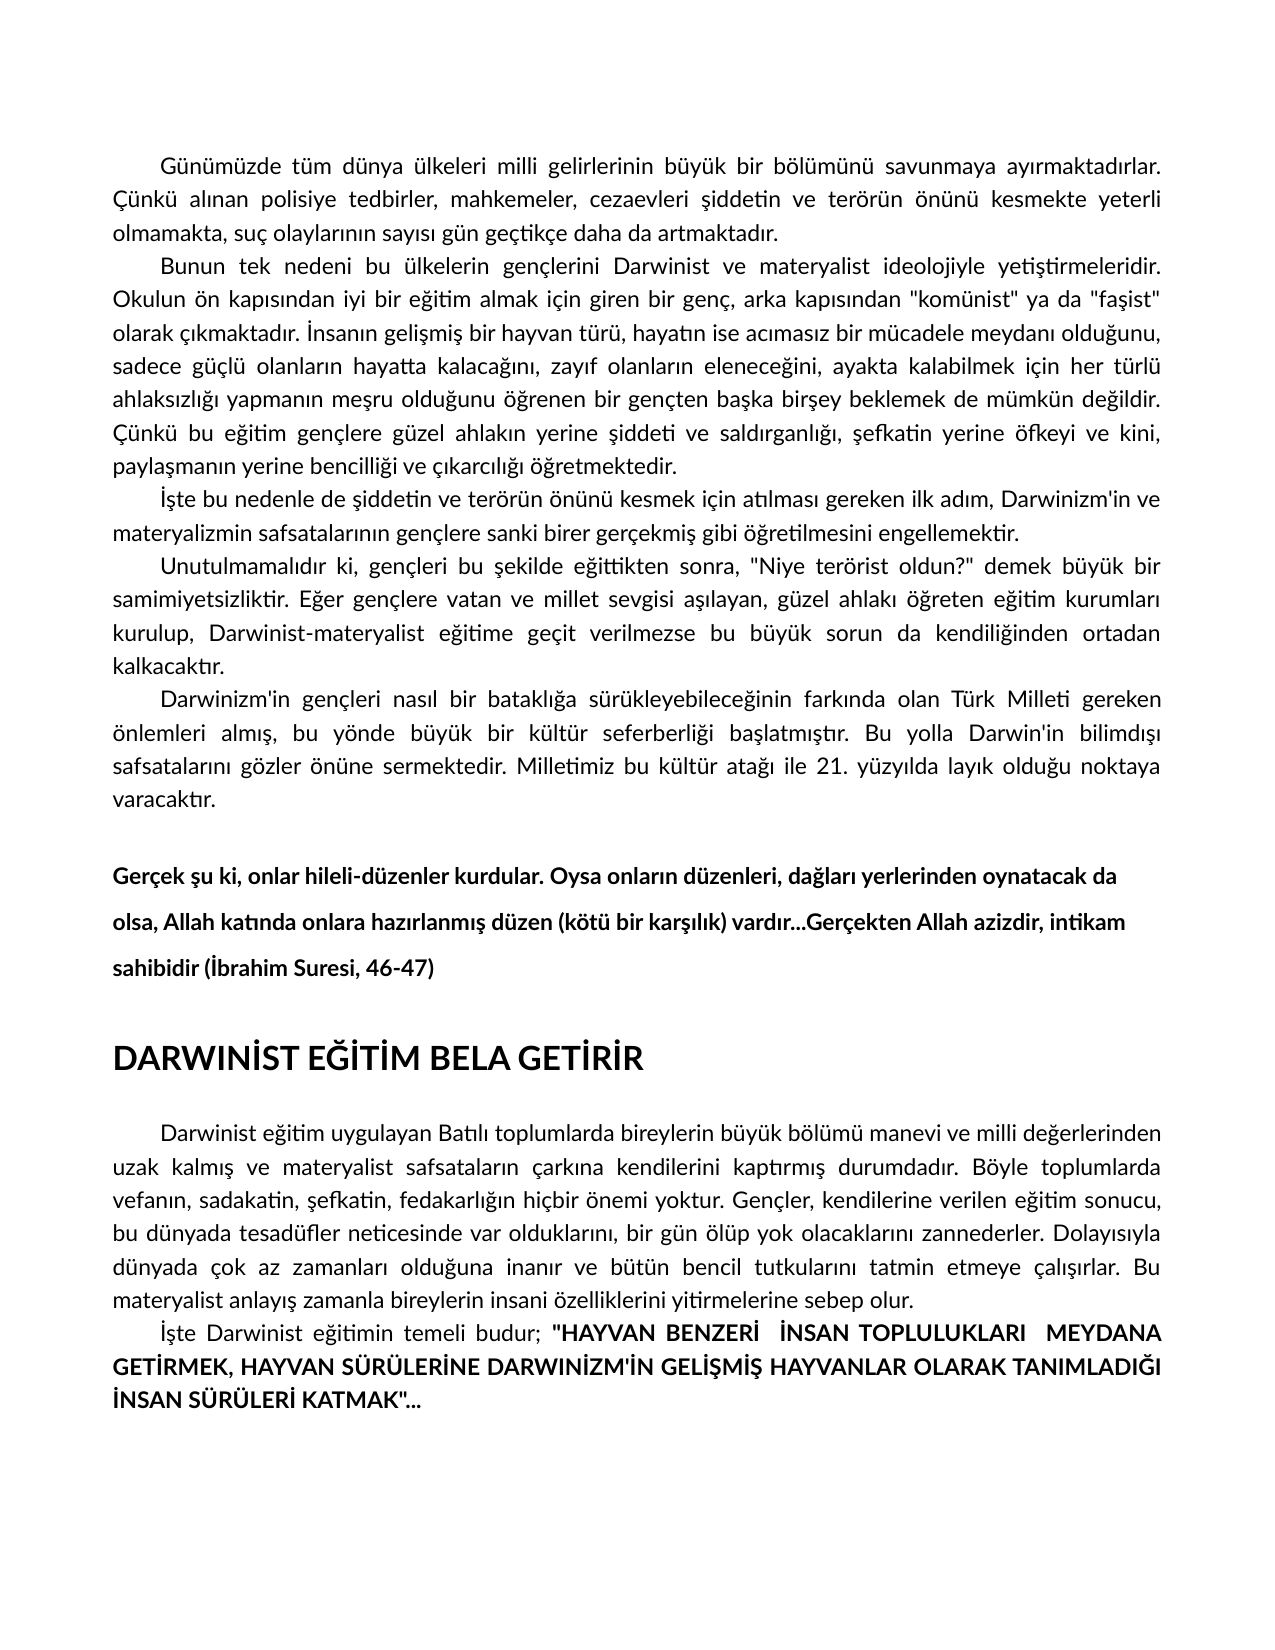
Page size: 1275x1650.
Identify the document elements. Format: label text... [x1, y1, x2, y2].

text Darwinizm'in gençleri nasıl bir bataklığa sürükleyebileceğinin farkında olan Türk Milleti gereken önlemleri almış, bu yönde büyük bir kültür seferberliği başlatmıştır. Bu yolla Darwin'in bilimdışı safsatalarını gözler önüne sermektedir. Milletimiz bu kültür atağı ile 21. yüzyılda layık olduğu noktaya varacaktır. [112, 681, 1162, 814]
text İşte Darwinist eğitimin temeli budur; "HAYVAN BENZERİ İNSAN TOPLULUKLARI MEYDANA GETİRMEK, HAYVAN SÜRÜLERİNE DARWINİZM'İN GELİŞMİŞ HAYVANLAR OLARAK TANIMLADIĞI İNSAN SÜRÜLERİ KATMAK"... [112, 1315, 1162, 1415]
text Unutulmamalıdır ki, gençleri bu şekilde eğittikten sonra, "Niye terörist oldun?" demek büyük bir samimiyetsizliktir. Eğer gençlere vatan ve millet sevgisi aşılayan, güzel ahlakı öğreten eğitim kurumları kurulup, Darwinist-materyalist eğitime geçit verilmezse bu büyük sorun da kendiliğinden ortadan kalkacaktır. [112, 548, 1162, 681]
text Darwinist eğitim uygulayan Batılı toplumlarda bireylerin büyük bölümü manevi ve milli değerlerinden uzak kalmış ve materyalist safsataların çarkına kendilerini kaptırmış durumdadır. Böyle toplumlarda vefanın, sadakatin, şefkatin, fedakarlığın hiçbir önemi yoktur. Gençler, kendilerine verilen eğitim sonucu, bu dünyada tesadüfler neticesinde var olduklarını, bir gün ölüp yok olacaklarını zannederler. Dolayısıyla dünyada çok az zamanları olduğuna inanır ve bütün bencil tutkularını tatmin etmeye çalışırlar. Bu materyalist anlayış zamanla bireylerin insani özelliklerini yitirmelerine sebep olur. [112, 1115, 1162, 1315]
text İşte bu nedenle de şiddetin ve terörün önünü kesmek için atılması gereken ilk adım, Darwinizm'in ve materyalizmin safsatalarının gençlere sanki birer gerçekmiş gibi öğretilmesini engellemektir. [112, 481, 1162, 548]
text Günümüzde tüm dünya ülkeleri milli gelirlerinin büyük bir bölümünü savunmaya ayırmaktadırlar. Çünkü alınan polisiye tedbirler, mahkemeler, cezaevleri şiddetin ve terörün önünü kesmekte yeterli olmamakta, suç olaylarının sayısı gün geçtikçe daha da artmaktadır. [112, 148, 1162, 248]
text DARWINİST EĞİTİM BELA GETİRİR [112, 1040, 1162, 1078]
text Bunun tek nedeni bu ülkelerin gençlerini Darwinist ve materyalist ideolojiyle yetiştirmeleridir. Okulun ön kapısından iyi bir eğitim almak için giren bir genç, arka kapısından "komünist" ya da "faşist" olarak çıkmaktadır. İnsanın gelişmiş bir hayvan türü, hayatın ise acımasız bir mücadele meydanı olduğunu, sadece güçlü olanların hayatta kalacağını, zayıf olanların eleneceğini, ayakta kalabilmek için her türlü ahlaksızlığı yapmanın meşru olduğunu öğrenen bir gençten başka birşey beklemek de mümkün değildir. Çünkü bu eğitim gençlere güzel ahlakın yerine şiddeti ve saldırganlığı, şefkatin yerine öfkeyi ve kini, paylaşmanın yerine bencilliği ve çıkarcılığı öğretmektedir. [112, 248, 1162, 481]
text Gerçek şu ki, onlar hileli-düzenler kurdular. Oysa onların düzenleri, dağları yerlerinden oynatacak da olsa, Allah katında onlara hazırlanmış düzen (kötü bir karşılık) vardır...Gerçekten Allah azizdir, intikam sahibidir (İbrahim Suresi, 46-47) [112, 848, 1162, 985]
